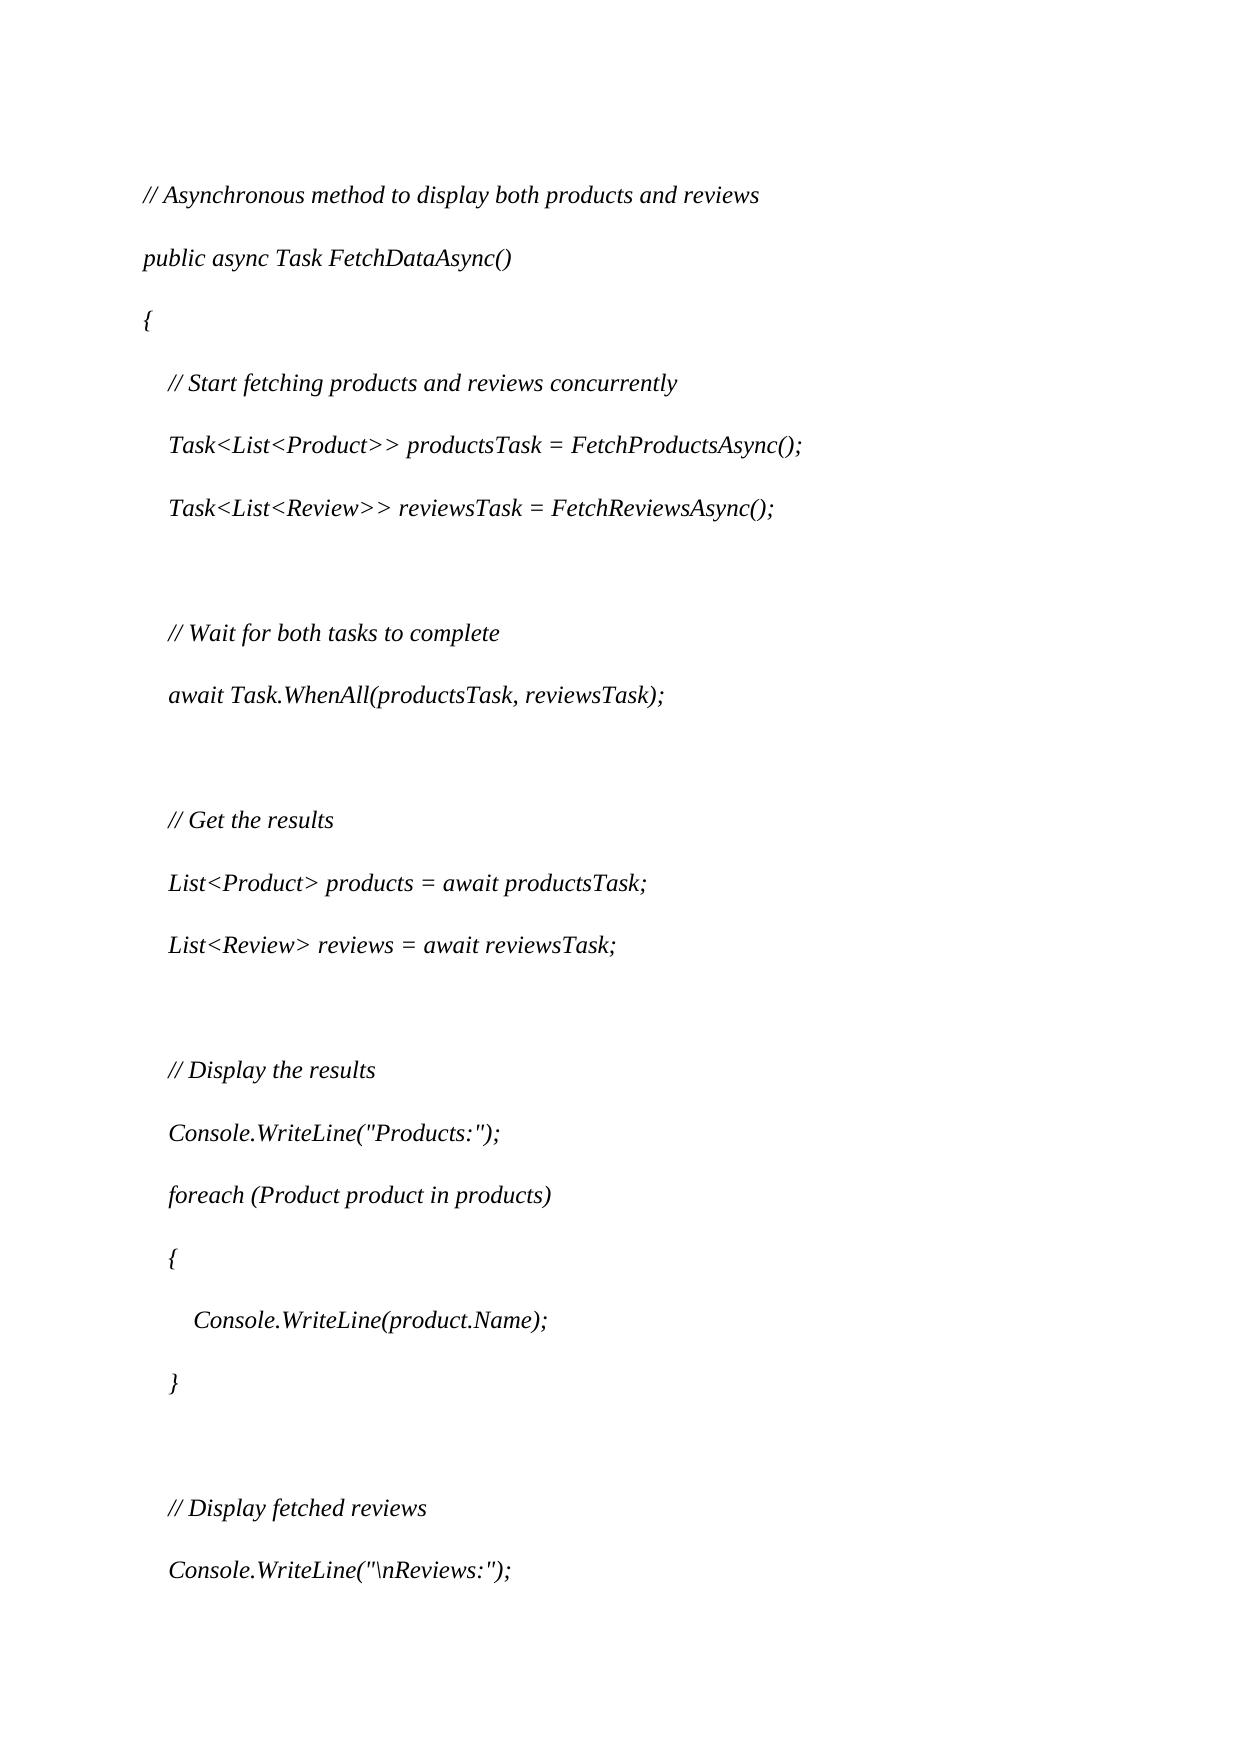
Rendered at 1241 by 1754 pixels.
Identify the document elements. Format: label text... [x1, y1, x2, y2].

text Task<List<Review>> reviewsTask = FetchReviewsAsync(); [118, 493, 1122, 522]
text { [118, 306, 1122, 334]
text // Display fetched reviews [118, 1493, 1122, 1522]
text Console.WriteLine(product.Name); [118, 1306, 1122, 1334]
text Task<List<Product>> productsTask = FetchProductsAsync(); [118, 431, 1122, 459]
text await Task.WhenAll(productsTask, reviewsTask); [118, 681, 1122, 709]
text foreach (Product product in products) [118, 1181, 1122, 1209]
text } [118, 1368, 1122, 1397]
text // Wait for both tasks to complete [118, 618, 1122, 647]
text // Start fetching products and reviews concurrently [118, 368, 1122, 397]
text Console.WriteLine("Products:"); [118, 1118, 1122, 1147]
text // Display the results [118, 1056, 1122, 1084]
text List<Review> reviews = await reviewsTask; [118, 931, 1122, 959]
text // Get the results [118, 806, 1122, 834]
text List<Product> products = await productsTask; [118, 868, 1122, 897]
text // Asynchronous method to display both products and reviews [118, 181, 1122, 209]
text public async Task FetchDataAsync() [118, 243, 1122, 272]
text { [118, 1243, 1122, 1272]
text Console.WriteLine("\nReviews:"); [118, 1556, 1122, 1584]
